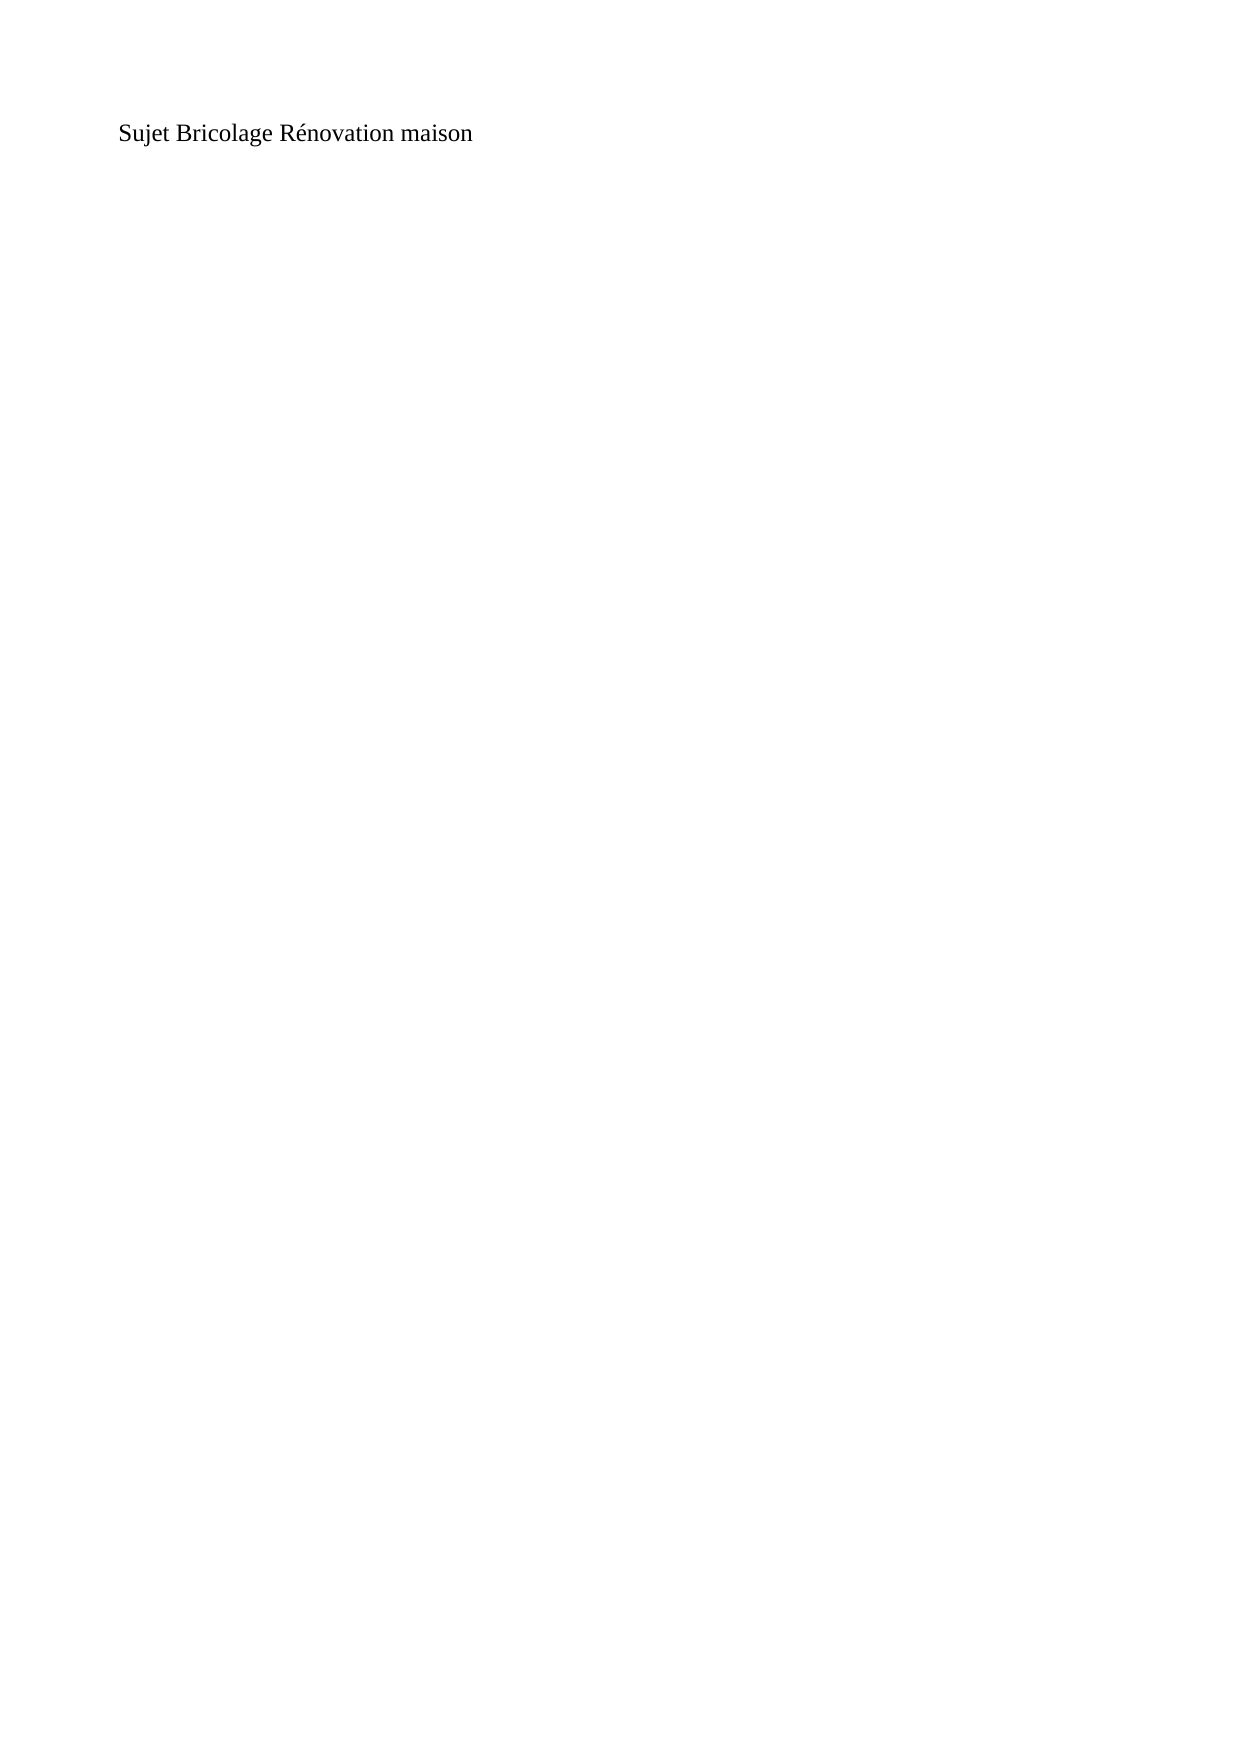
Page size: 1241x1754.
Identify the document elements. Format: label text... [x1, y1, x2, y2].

text Sujet Bricolage Rénovation maison [118, 118, 1122, 147]
